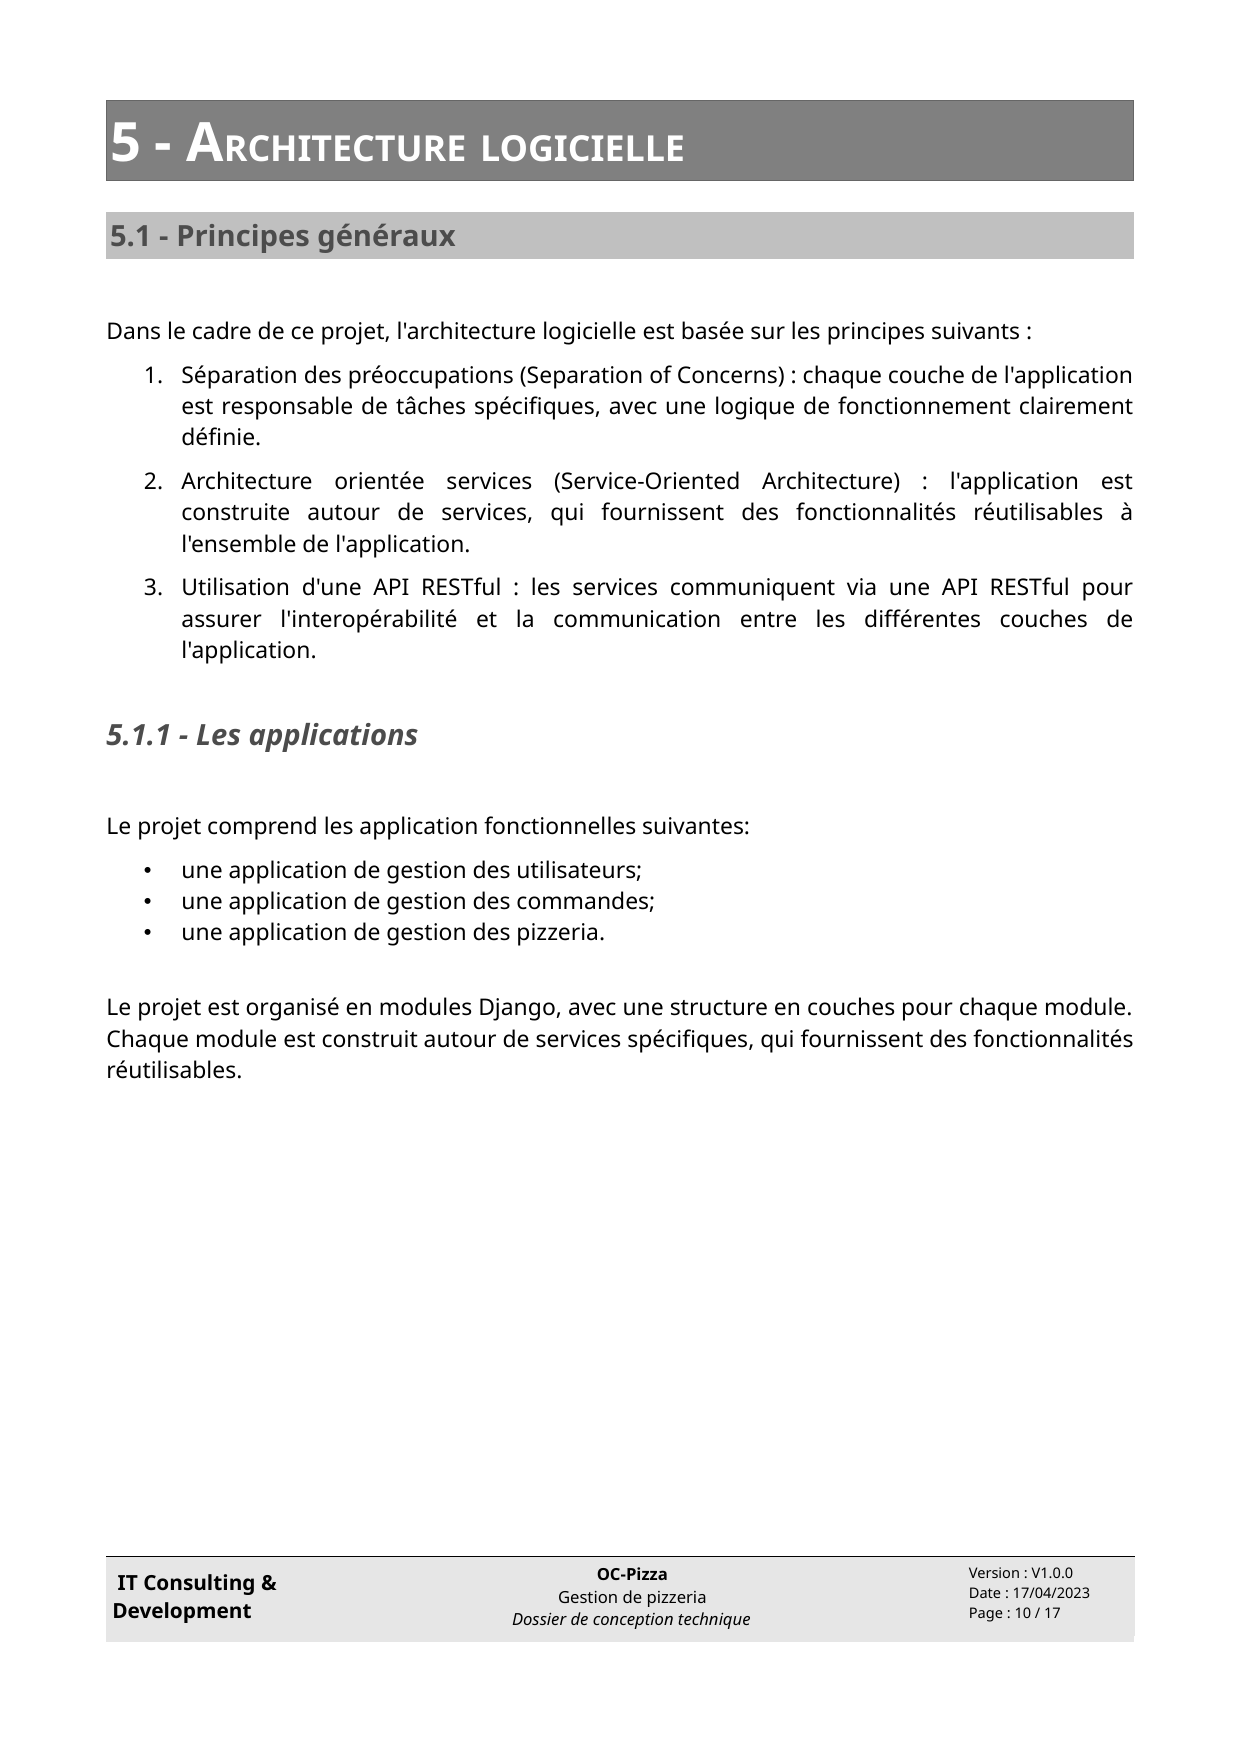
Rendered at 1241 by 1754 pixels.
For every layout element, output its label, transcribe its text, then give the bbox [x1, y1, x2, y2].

list Séparation des préoccupations (Separation of Concerns) : chaque couche de l'application est responsable de tâches spécifiques, avec une logique de fonctionnement clairement définie. [144, 359, 1134, 452]
list une application de gestion des commandes; [144, 885, 1134, 916]
subtitle Principes généraux [107, 213, 1133, 258]
list une application de gestion des pizzeria. [144, 916, 1134, 947]
text Dans le cadre de ce projet, l'architecture logicielle est basée sur les principes suivants : [106, 315, 1134, 346]
list une application de gestion des utilisateurs; [144, 854, 1134, 885]
list Architecture orientée services (Service-Oriented Architecture) : l'application est construite autour de services, qui fournissent des fonctionnalités réutilisables à l'ensemble de l'application. [144, 465, 1134, 559]
list Utilisation d'une API RESTful : les services communiquent via une API RESTful pour assurer l'interopérabilité et la communication entre les différentes couches de l'application. [144, 571, 1134, 665]
text Le projet est organisé en modules Django, avec une structure en couches pour chaque module. Chaque module est construit autour de services spécifiques, qui fournissent des fonctionnalités réutilisables. [106, 991, 1134, 1085]
subtitle Architecture logicielle [107, 101, 1133, 180]
text Le projet comprend les application fonctionnelles suivantes: [106, 810, 1134, 841]
subtitle Les applications [106, 714, 1134, 754]
